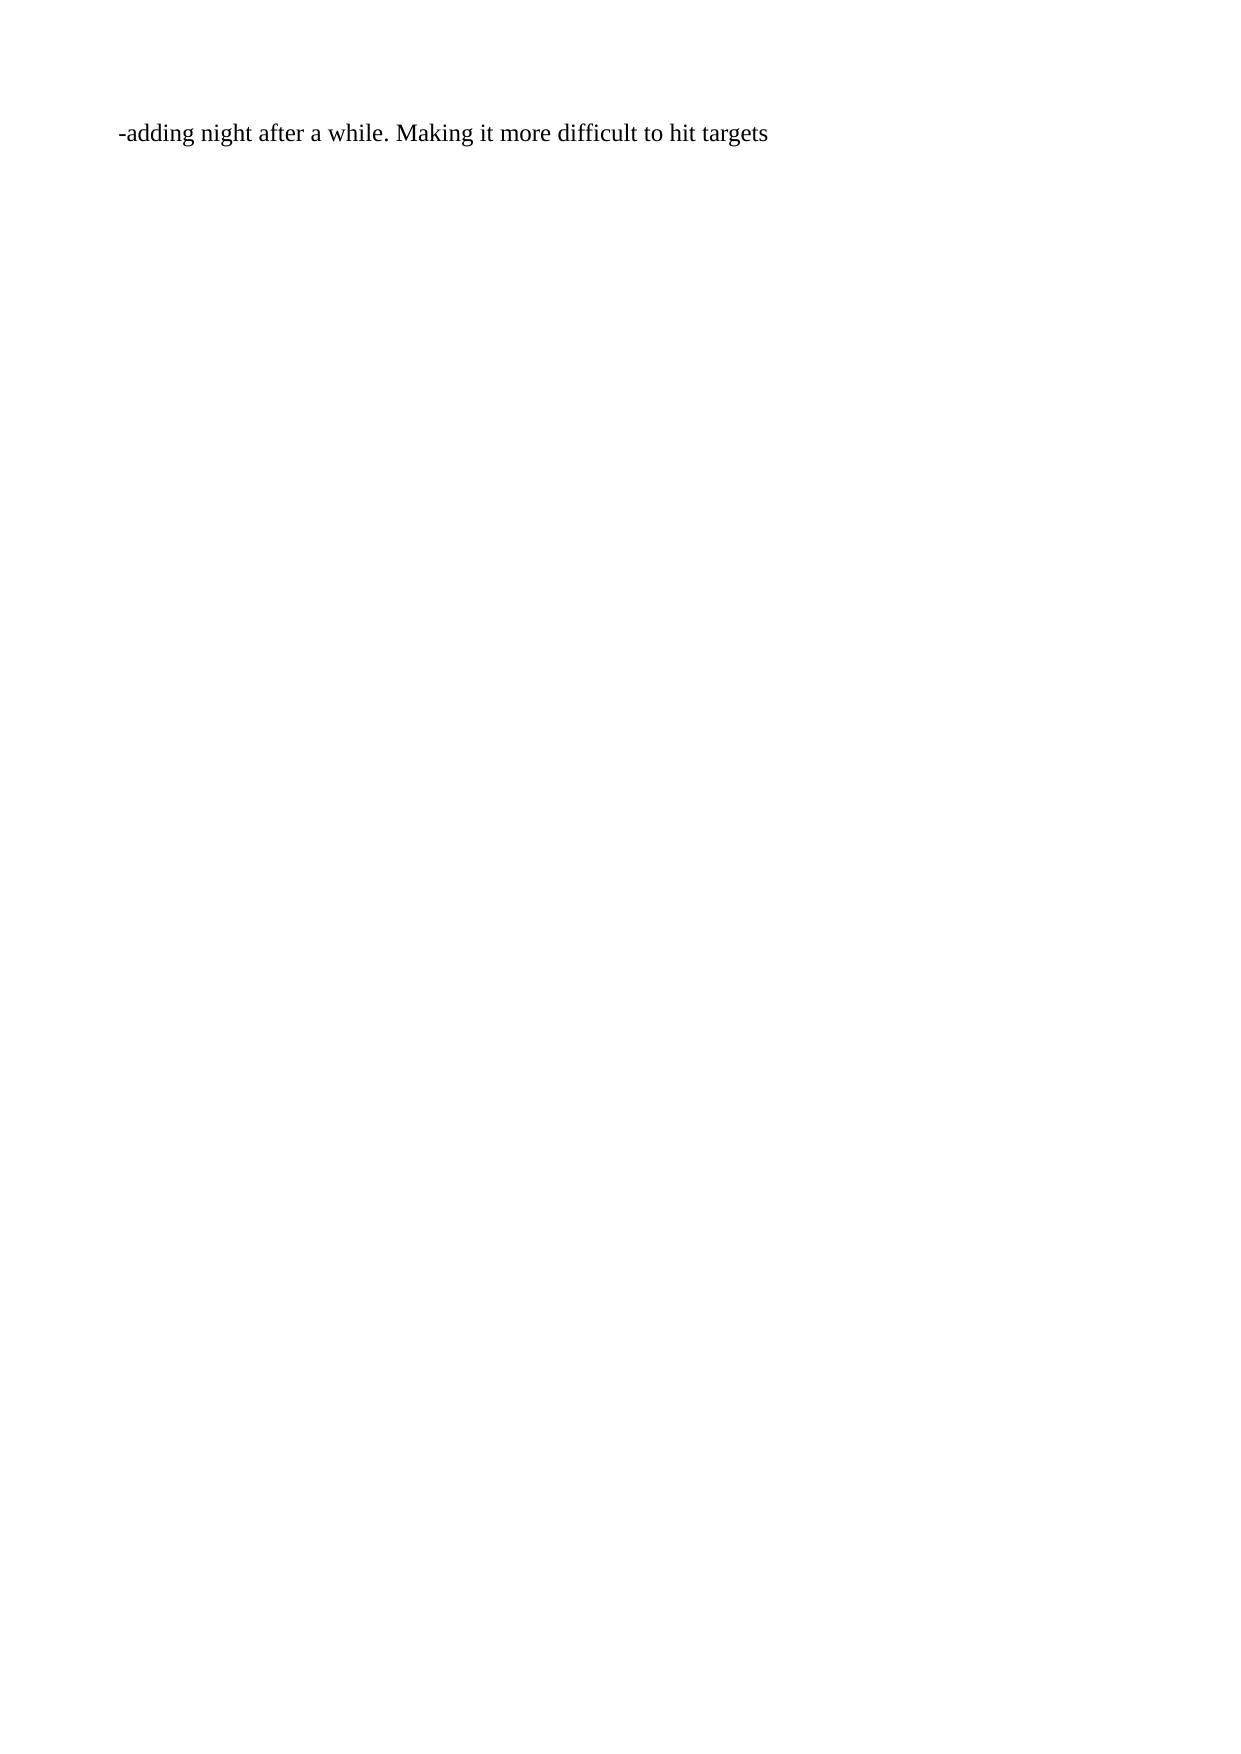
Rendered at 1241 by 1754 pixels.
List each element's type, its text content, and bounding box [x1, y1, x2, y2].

text -adding night after a while. Making it more difficult to hit targets [118, 118, 1122, 147]
